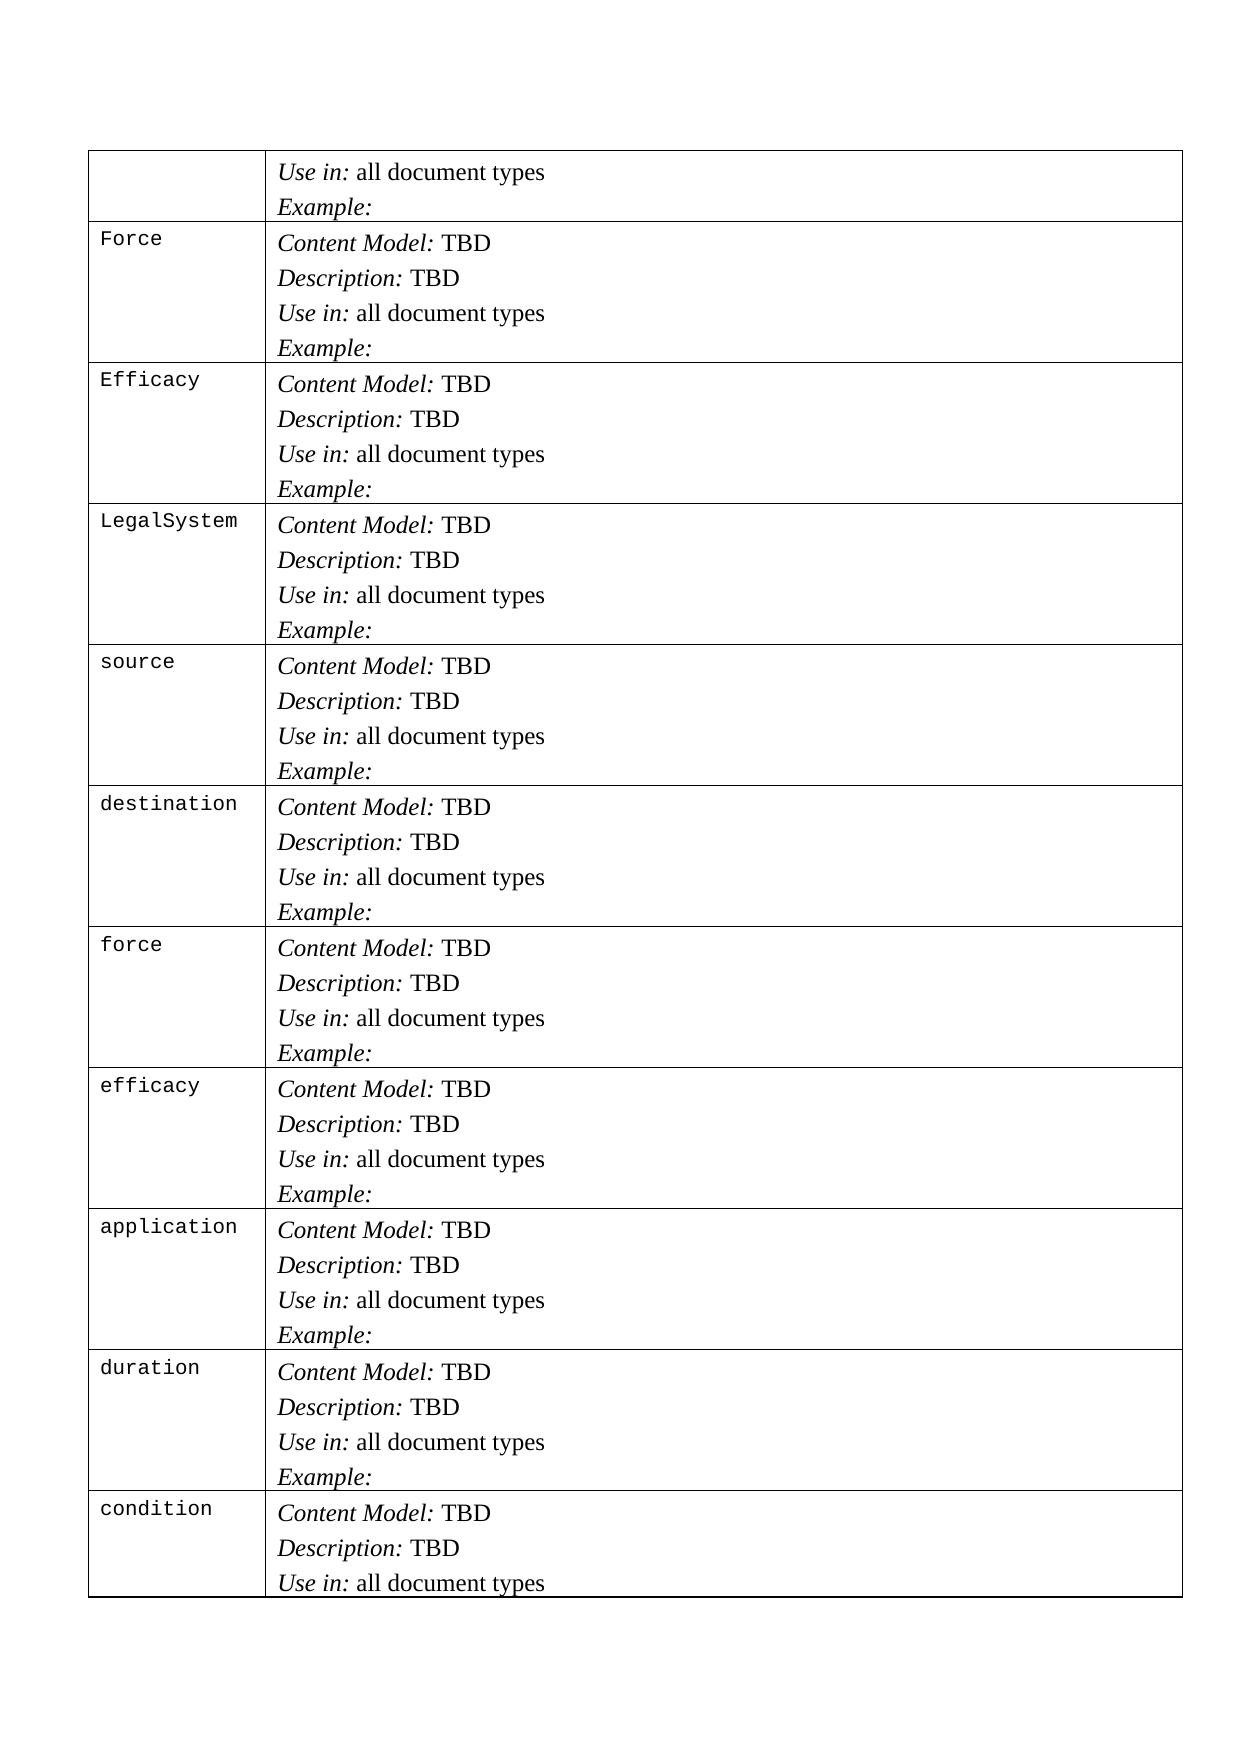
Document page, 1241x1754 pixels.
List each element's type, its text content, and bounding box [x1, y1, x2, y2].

table_cell Content Model: TBD Description: TBD Use in: all document types Example: [266, 645, 1182, 785]
table_cell Content Model: TBD Description: TBD Use in: all document types Example: [266, 504, 1182, 644]
table_cell destination [89, 786, 265, 926]
table_cell Content Model: TBD Description: TBD Use in: all document types [266, 1491, 1182, 1596]
table_cell Content Model: TBD Description: TBD Use in: all document types Example: [266, 1068, 1182, 1208]
table_cell Content Model: TBD Description: TBD Use in: all document types Example: [266, 1209, 1182, 1349]
table_cell LegalSystem [89, 504, 265, 644]
table_cell Content Model: TBD Description: TBD Use in: all document types Example: [266, 927, 1182, 1067]
table_cell Force [89, 222, 265, 362]
table_cell application [89, 1209, 265, 1349]
table_cell Content Model: TBD Description: TBD Use in: all document types Example: [266, 786, 1182, 926]
table_cell condition [89, 1491, 265, 1596]
table_cell efficacy [89, 1068, 265, 1208]
table_cell [89, 151, 265, 221]
table_cell duration [89, 1350, 265, 1490]
table_cell Efficacy [89, 363, 265, 503]
table_cell Content Model: TBD Description: TBD Use in: all document types Example: [266, 363, 1182, 503]
table_cell Content Model: TBD Description: TBD Use in: all document types Example: [266, 1350, 1182, 1490]
table_cell source [89, 645, 265, 785]
table_cell Content Model: TBD Description: TBD Use in: all document types Example: [266, 222, 1182, 362]
table_cell force [89, 927, 265, 1067]
table_cell Use in: all document types Example: [266, 151, 1182, 221]
